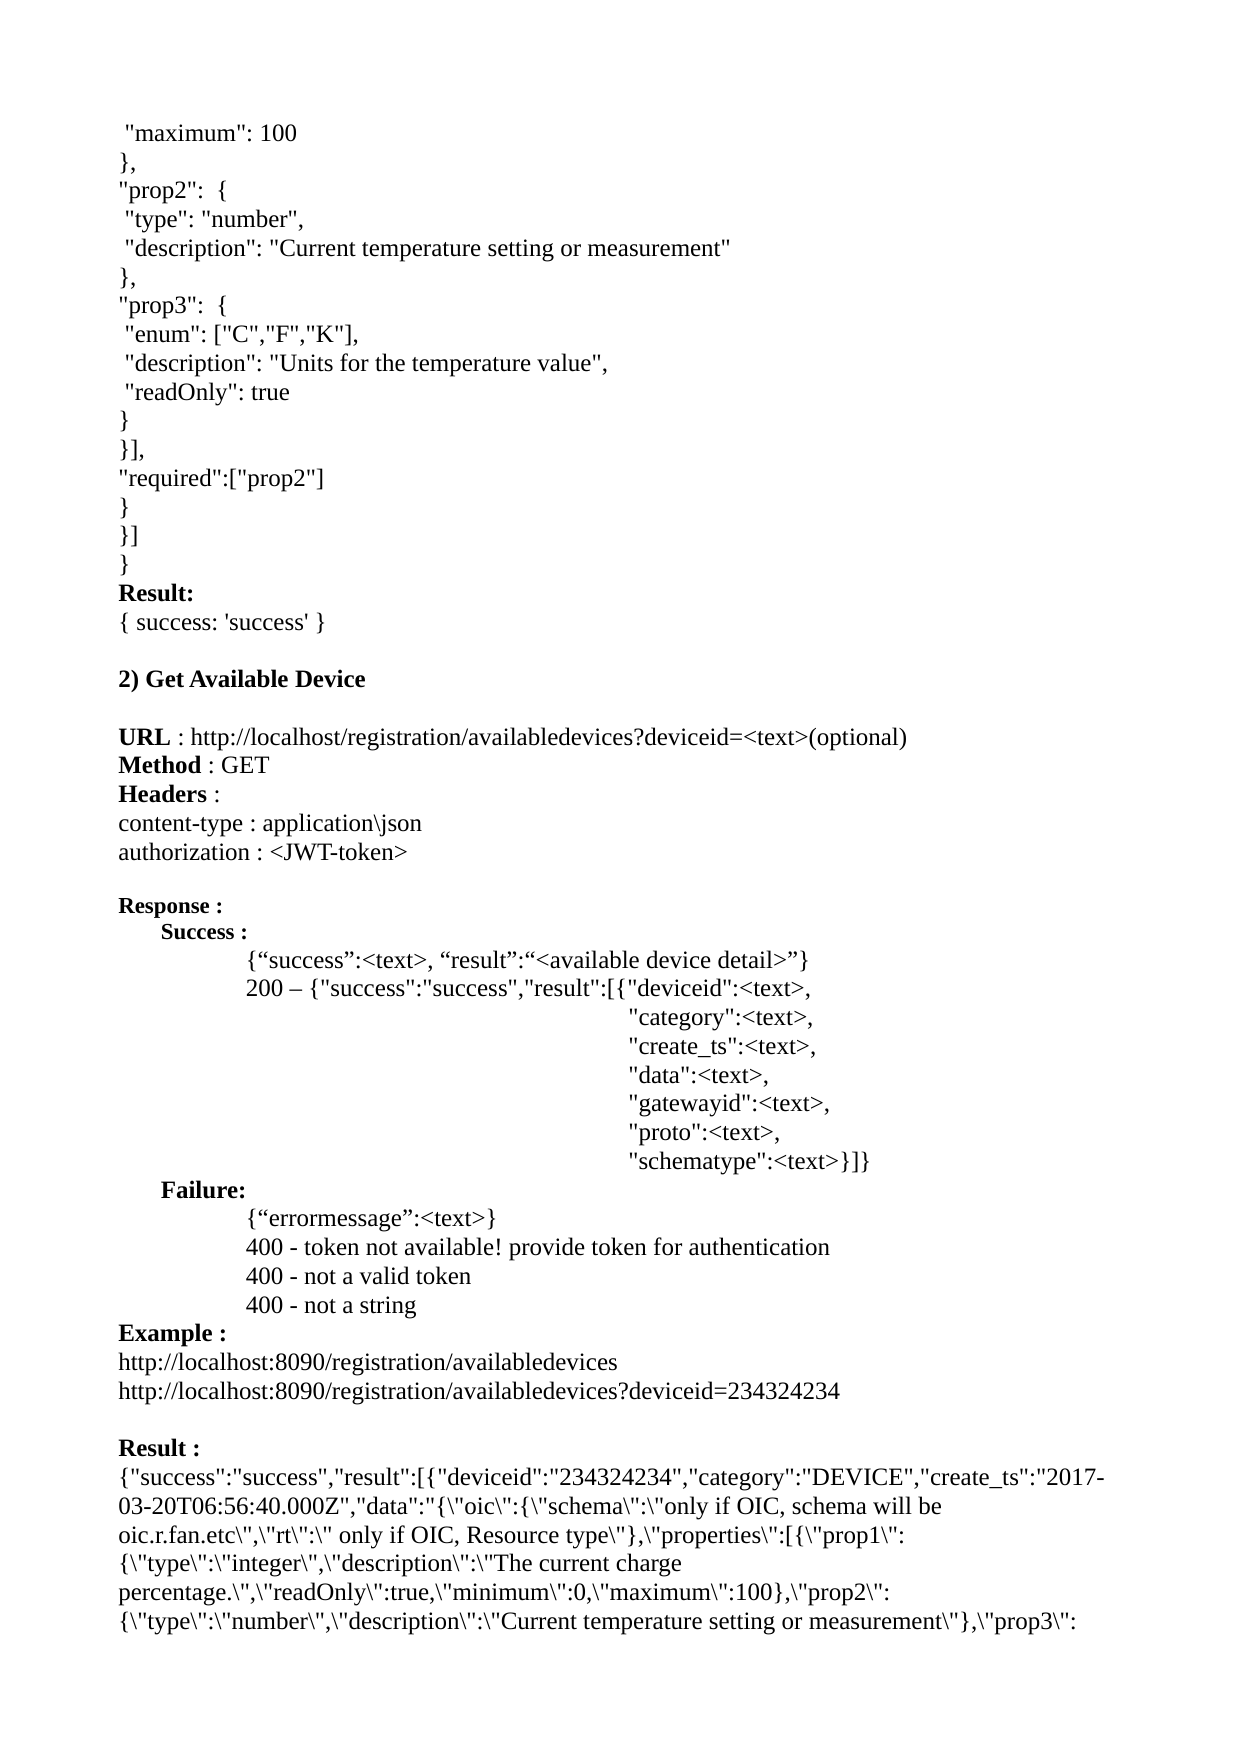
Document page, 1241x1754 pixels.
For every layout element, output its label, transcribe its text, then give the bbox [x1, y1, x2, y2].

text {“success”:<text>, “result”:“<available device detail>”} [118, 945, 1122, 973]
text "gatewayid":<text>, [118, 1088, 1122, 1117]
text {“errormessage”:<text>} [118, 1203, 1122, 1232]
text "create_ts":<text>, [118, 1031, 1122, 1060]
text 400 - not a valid token [118, 1261, 1122, 1290]
text "category":<text>, [118, 1002, 1122, 1031]
text } [118, 549, 1122, 578]
text Response : [118, 892, 1122, 918]
text http://localhost:8090/registration/availabledevices [118, 1347, 1122, 1376]
text Example : [118, 1318, 1122, 1347]
text URL : http://localhost/registration/availabledevices?deviceid=<text>(optional) [118, 722, 1122, 751]
text Success : [118, 918, 1122, 945]
text http://localhost:8090/registration/availabledevices?deviceid=234324234 [118, 1376, 1122, 1405]
text }] [118, 521, 1122, 549]
text Result : [118, 1433, 1122, 1462]
text "type": "number", [118, 204, 1122, 233]
text "description": "Units for the temperature value", [118, 348, 1122, 377]
text "readOnly": true [118, 377, 1122, 406]
text }], [118, 434, 1122, 463]
text "prop2": { [118, 176, 1122, 204]
text 400 - token not available! provide token for authentication [118, 1232, 1122, 1261]
text "maximum": 100 [118, 118, 1122, 147]
text }, [118, 147, 1122, 176]
text authorization : <JWT-token> [118, 837, 1122, 866]
text { success: 'success' } [118, 607, 1122, 636]
text Failure: [118, 1175, 1122, 1203]
text {"success":"success","result":[{"deviceid":"234324234","category":"DEVICE","create_ts":"2017-03-20T06:56:40.000Z","data":"{\"oic\":{\"schema\":\"only if OIC, schema will be oic.r.fan.etc\",\"rt\":\" only if OIC, Resource type\"},\"properties\":[{\"prop1\":{\"type\":\"integer\",\"description\":\"The current charge percentage.\",\"readOnly\":true,\"minimum\":0,\"maximum\":100},\"prop2\":{\"type\":\"number\",\"description\":\"Current temperature setting or measurement\"},\"prop3\": [118, 1462, 1122, 1635]
text "enum": ["C","F","K"], [118, 319, 1122, 348]
text } [118, 406, 1122, 434]
text "description": "Current temperature setting or measurement" [118, 233, 1122, 262]
text }, [118, 262, 1122, 291]
text "prop3": { [118, 291, 1122, 319]
text Method : GET [118, 751, 1122, 779]
text "data":<text>, [118, 1060, 1122, 1088]
text Result: [118, 578, 1122, 607]
text 400 - not a string [118, 1290, 1122, 1318]
text content-type : application\json [118, 808, 1122, 837]
text 200 – {"success":"success","result":[{"deviceid":<text>, [118, 973, 1122, 1002]
text "proto":<text>, [118, 1117, 1122, 1146]
text } [118, 492, 1122, 521]
text 2) Get Available Device [118, 664, 1122, 693]
text "required":["prop2"] [118, 463, 1122, 492]
text "schematype":<text>}]} [118, 1146, 1122, 1175]
text Headers : [118, 779, 1122, 808]
